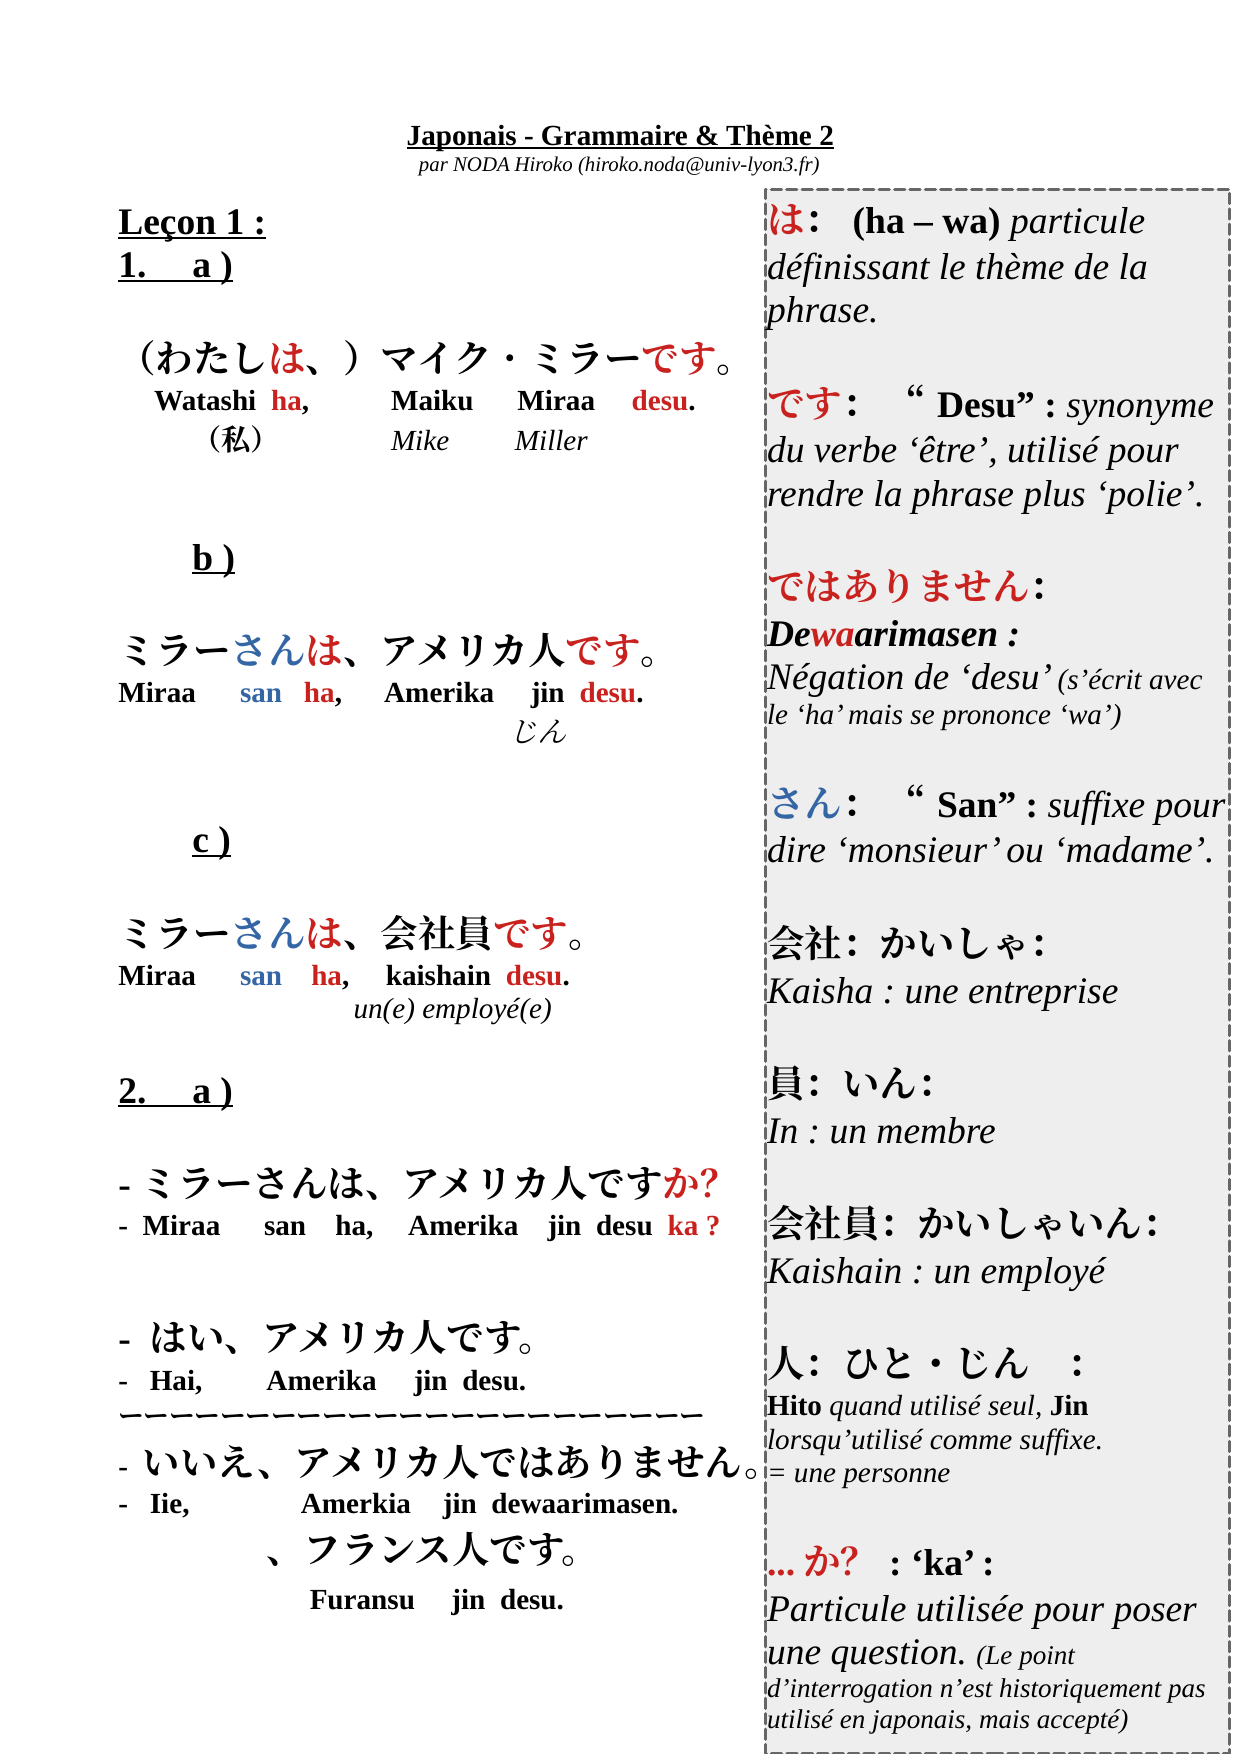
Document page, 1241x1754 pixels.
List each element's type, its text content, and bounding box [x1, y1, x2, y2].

text 、フランス人です。 [118, 1520, 765, 1574]
text Japonais - Grammaire & Thème 2 [118, 118, 1122, 152]
text Miraa san ha, Amerika jin desu. [118, 675, 765, 709]
text - Iie, Amerkia jin dewaarimasen. [118, 1487, 765, 1520]
text - はい、アメリカ人です。 [118, 1309, 765, 1363]
text un(e) employé(e) [118, 991, 765, 1025]
text - ミラーさんは、アメリカ人ですか？ [118, 1154, 765, 1208]
text ミラーさんは、会社員です。 [118, 904, 765, 958]
text - いいえ、アメリカ人ではありません。 [118, 1433, 765, 1487]
text （わたしは、）マイク・ミラーです。 [118, 329, 765, 383]
text - Hai, Amerika jin desu. [118, 1363, 765, 1396]
text （私） Mike Miller [118, 417, 765, 458]
text - Miraa san ha, Amerika jin desu ka ? [118, 1208, 765, 1242]
text Leçon 1 : [118, 200, 765, 243]
text 2. a ) [118, 1068, 765, 1111]
text ミラーさんは、アメリカ人です。 [118, 621, 765, 675]
text じん [118, 709, 765, 751]
text par NODA Hiroko (hiroko.noda@univ-lyon3.fr) [118, 152, 1122, 176]
text Miraa san ha, kaishain desu. [118, 958, 765, 991]
text c ) [118, 818, 765, 861]
text ーーーーーーーーーーーーーーーーーーーーーーー [118, 1396, 765, 1433]
text 1. a ) [118, 243, 765, 286]
text b ) [118, 535, 765, 578]
text Furansu jin desu. [118, 1574, 765, 1617]
text Watashi ha, Maiku Miraa desu. [118, 383, 765, 417]
